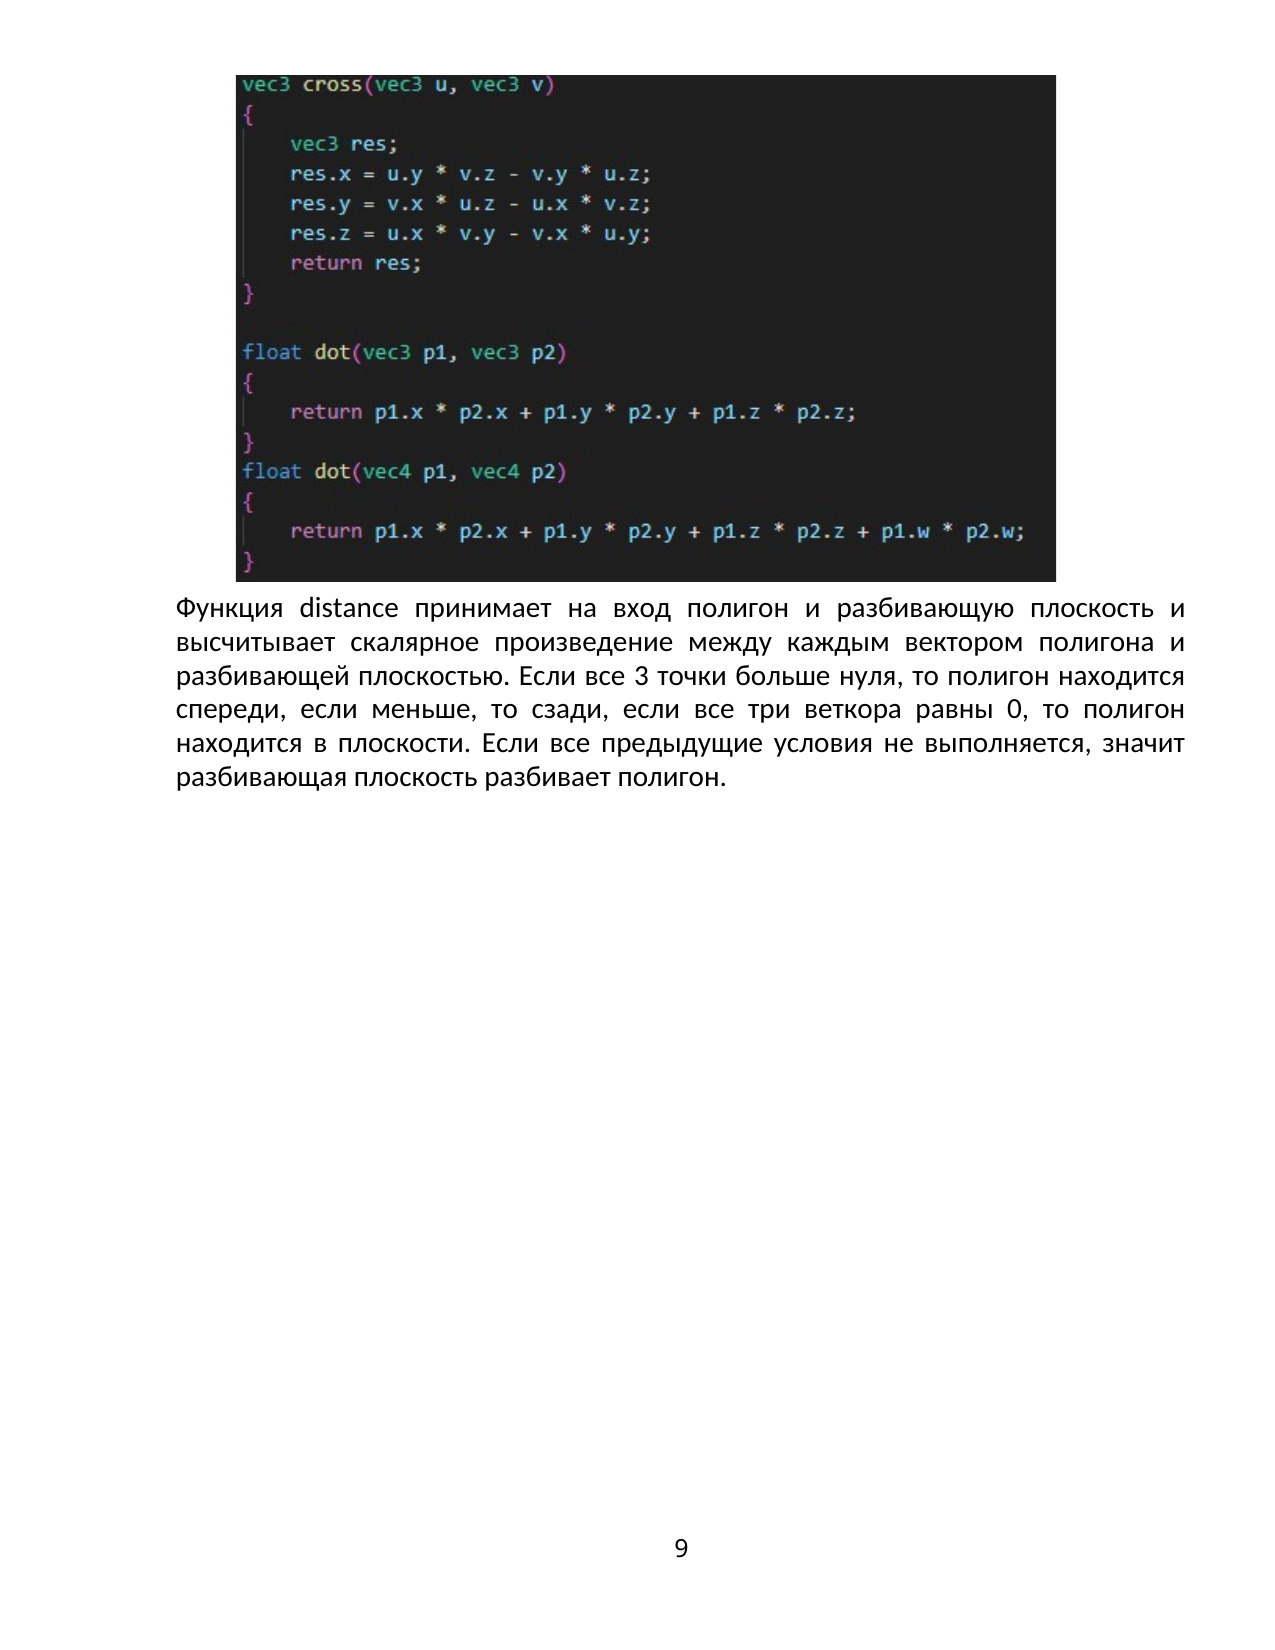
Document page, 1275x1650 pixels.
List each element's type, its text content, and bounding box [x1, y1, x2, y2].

text Функция distance принимает на вход полигон и разбивающую плоскость и высчитывает скалярное произведение между каждым вектором полигона и разбивающей плоскостью. Если все 3 точки больше нуля, то полигон находится спереди, если меньше, то сзади, если все три веткора равны 0, то полигон находится в плоскости. Если все предыдущие условия не выполняется, значит разбивающая плоскость разбивает полигон. [176, 591, 1186, 794]
